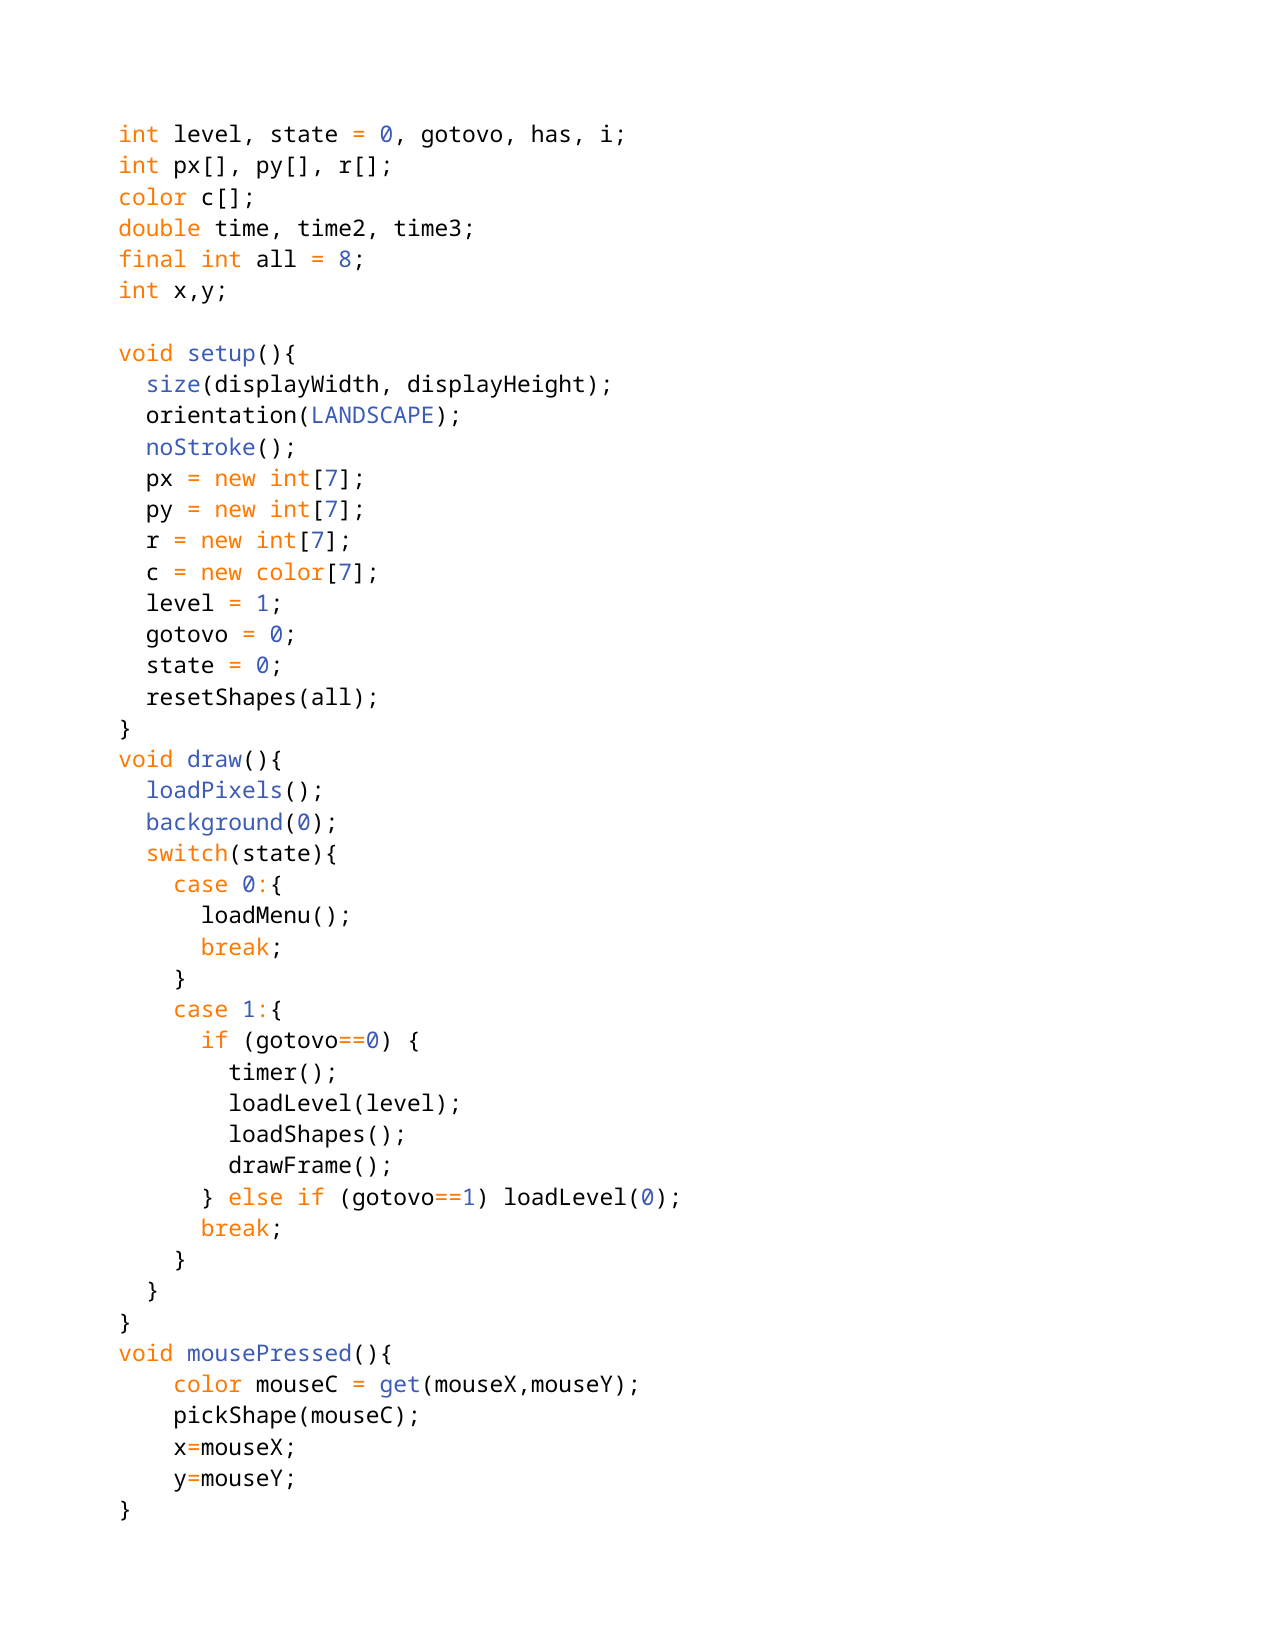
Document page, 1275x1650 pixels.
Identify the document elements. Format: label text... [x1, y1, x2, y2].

text x=mouseX; [118, 1431, 1157, 1462]
text break; [118, 1212, 1157, 1243]
text } else if (gotovo==1) loadLevel(0); [118, 1181, 1157, 1212]
text r = new int[7]; [118, 524, 1157, 556]
text drawFrame(); [118, 1149, 1157, 1181]
text void mousePressed(){ [118, 1337, 1157, 1368]
text y=mouseY; [118, 1462, 1157, 1493]
text int level, state = 0, gotovo, has, i; [118, 118, 1157, 149]
text orientation(LANDSCAPE); [118, 399, 1157, 431]
text void setup(){ [118, 337, 1157, 368]
text int x,y; [118, 274, 1157, 306]
text color mouseC = get(mouseX,mouseY); [118, 1368, 1157, 1399]
text py = new int[7]; [118, 493, 1157, 524]
text } [118, 712, 1157, 743]
text pickShape(mouseC); [118, 1399, 1157, 1431]
text case 0:{ [118, 868, 1157, 899]
text gotovo = 0; [118, 618, 1157, 649]
text case 1:{ [118, 993, 1157, 1024]
text c = new color[7]; [118, 556, 1157, 587]
text px = new int[7]; [118, 462, 1157, 493]
text timer(); [118, 1056, 1157, 1087]
text void draw(){ [118, 743, 1157, 774]
text loadMenu(); [118, 899, 1157, 931]
text } [118, 962, 1157, 993]
text double time, time2, time3; [118, 212, 1157, 243]
text } [118, 1493, 1157, 1524]
text state = 0; [118, 649, 1157, 681]
text final int all = 8; [118, 243, 1157, 274]
text resetShapes(all); [118, 681, 1157, 712]
text color c[]; [118, 181, 1157, 212]
text break; [118, 931, 1157, 962]
text background(0); [118, 806, 1157, 837]
text switch(state){ [118, 837, 1157, 868]
text loadShapes(); [118, 1118, 1157, 1149]
text } [118, 1274, 1157, 1306]
text } [118, 1306, 1157, 1337]
text } [118, 1243, 1157, 1274]
text loadPixels(); [118, 774, 1157, 806]
text int px[], py[], r[]; [118, 149, 1157, 181]
text if (gotovo==0) { [118, 1024, 1157, 1056]
text loadLevel(level); [118, 1087, 1157, 1118]
text size(displayWidth, displayHeight); [118, 368, 1157, 399]
text noStroke(); [118, 431, 1157, 462]
text level = 1; [118, 587, 1157, 618]
